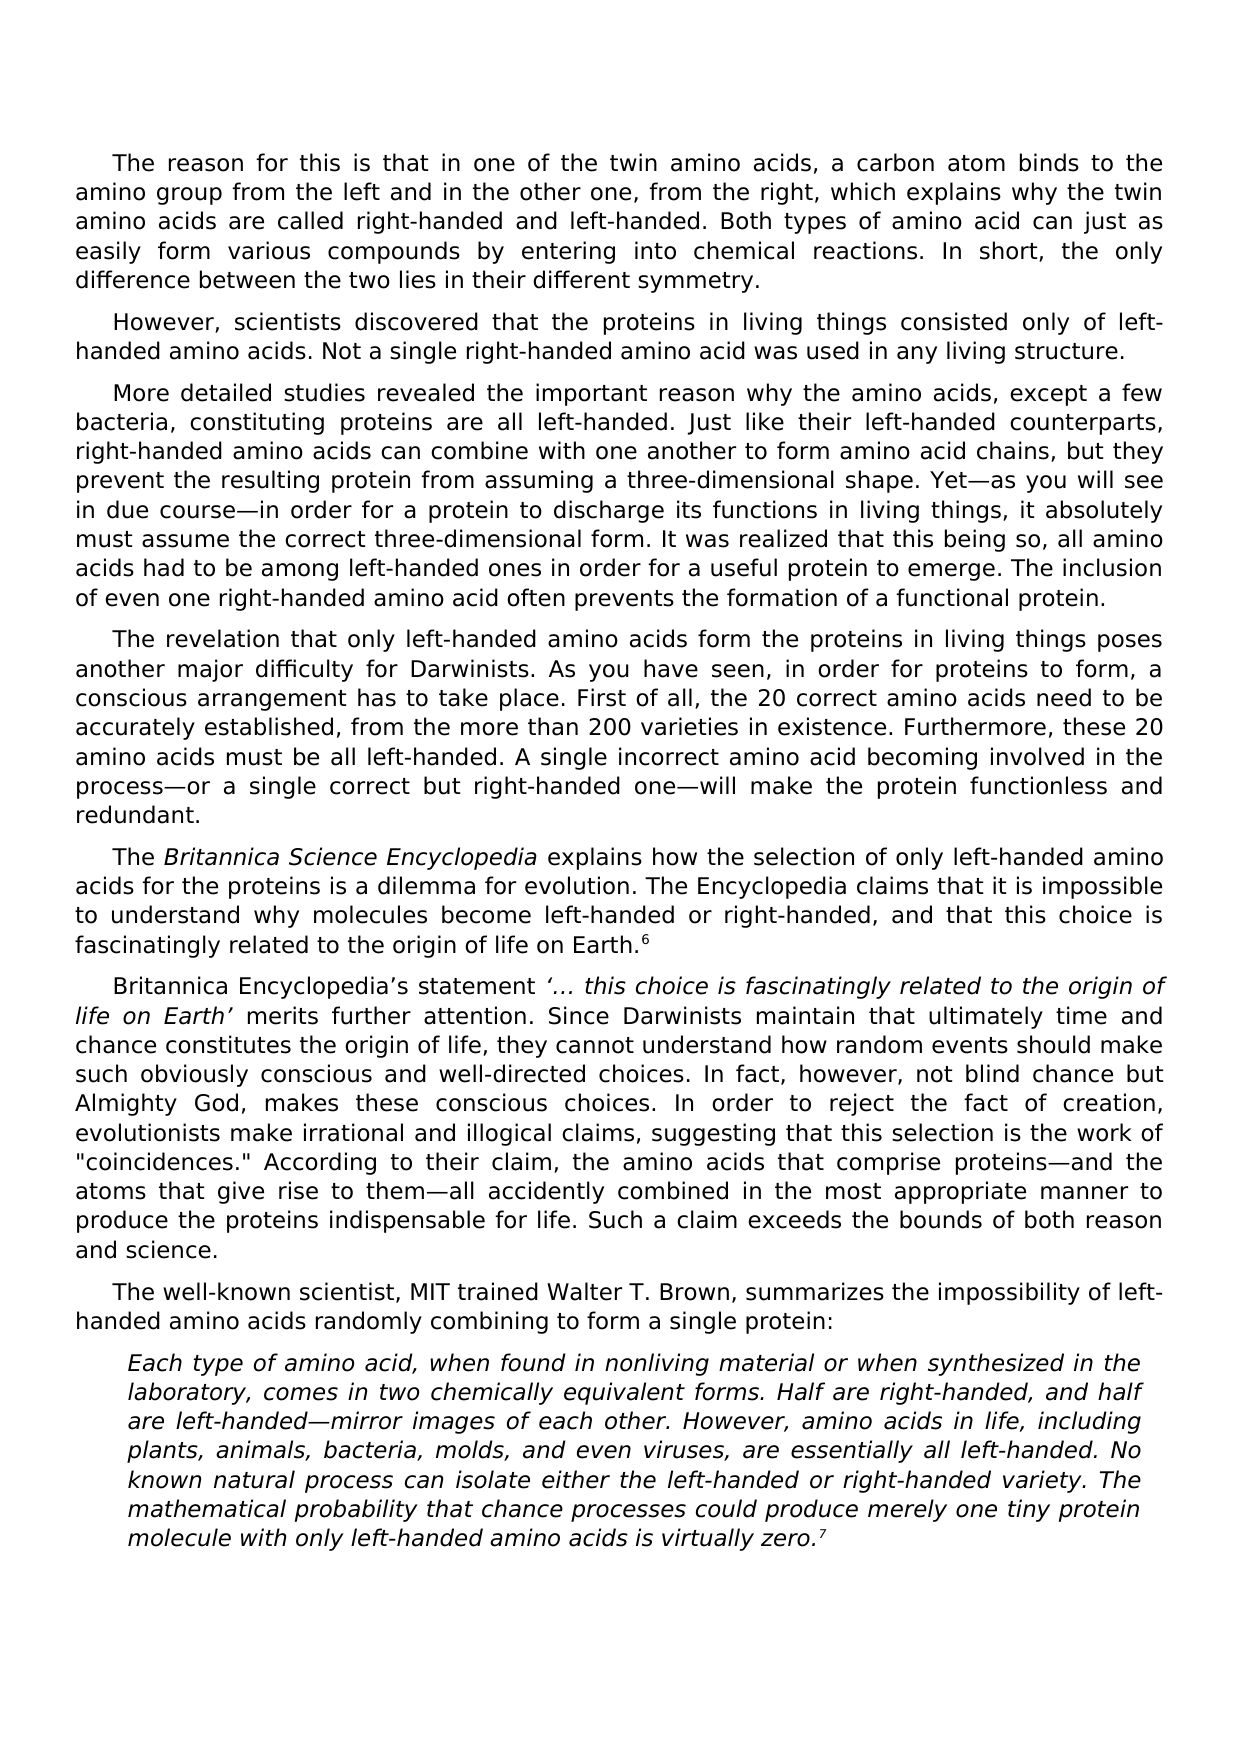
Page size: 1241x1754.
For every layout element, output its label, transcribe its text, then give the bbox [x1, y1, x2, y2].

text Each type of amino acid, when found in nonliving material or when synthesized in the laboratory, comes in two chemically equivalent forms. Half are right-handed, and half are left-handed—mirror images of each other. However, amino acids in life, including plants, animals, bacteria, molds, and even viruses, are essentially all left-handed. No known natural process can isolate either the left-handed or right-handed variety. The mathematical probability that chance processes could produce merely one tiny protein molecule with only left-handed amino acids is virtually zero.7 [127, 1350, 1143, 1552]
text However, scientists discovered that the proteins in living things consisted only of left-handed amino acids. Not a single right-handed amino acid was used in any living structure. [75, 309, 1165, 365]
text Britannica Encyclopedia’s statement ‘… this choice is fascinatingly related to the origin of life on Earth’ merits further attention. Since Darwinists maintain that ultimately time and chance constitutes the origin of life, they cannot understand how random events should make such obviously conscious and well-directed choices. In fact, however, not blind chance but Almighty God, makes these conscious choices. In order to reject the fact of creation, evolutionists make irrational and illogical claims, suggesting that this selection is the work of "coincidences." According to their claim, the amino acids that comprise proteins—and the atoms that give rise to them—all accidently combined in the most appropriate manner to produce the proteins indispensable for life. Such a claim exceeds the bounds of both reason and science. [75, 973, 1165, 1264]
text More detailed studies revealed the important reason why the amino acids, except a few bacteria, constituting proteins are all left-handed. Just like their left-handed counterparts, right-handed amino acids can combine with one another to form amino acid chains, but they prevent the resulting protein from assuming a three-dimensional shape. Yet—as you will see in due course—in order for a protein to discharge its functions in living things, it absolutely must assume the correct three-dimensional form. It was realized that this being so, all amino acids had to be among left-handed ones in order for a useful protein to emerge. The inclusion of even one right-handed amino acid often prevents the formation of a functional protein. [75, 380, 1165, 611]
text The revelation that only left-handed amino acids form the proteins in living things poses another major difficulty for Darwinists. As you have seen, in order for proteins to form, a conscious arrangement has to take place. First of all, the 20 correct amino acids need to be accurately established, from the more than 200 varieties in existence. Furthermore, these 20 amino acids must be all left-handed. A single incorrect amino acid becoming involved in the process—or a single correct but right-handed one—will make the protein functionless and redundant. [75, 627, 1165, 829]
text The well-known scientist, MIT trained Walter T. Brown, summarizes the impossibility of left-handed amino acids randomly combining to form a single protein: [75, 1279, 1165, 1335]
text The reason for this is that in one of the twin amino acids, a carbon atom binds to the amino group from the left and in the other one, from the right, which explains why the twin amino acids are called right-handed and left-handed. Both types of amino acid can just as easily form various compounds by entering into chemical reactions. In short, the only difference between the two lies in their different symmetry. [75, 150, 1165, 294]
text The Britannica Science Encyclopedia explains how the selection of only left-handed amino acids for the proteins is a dilemma for evolution. The Encyclopedia claims that it is impossible to understand why molecules become left-handed or right-handed, and that this choice is fascinatingly related to the origin of life on Earth.6 [75, 844, 1165, 958]
